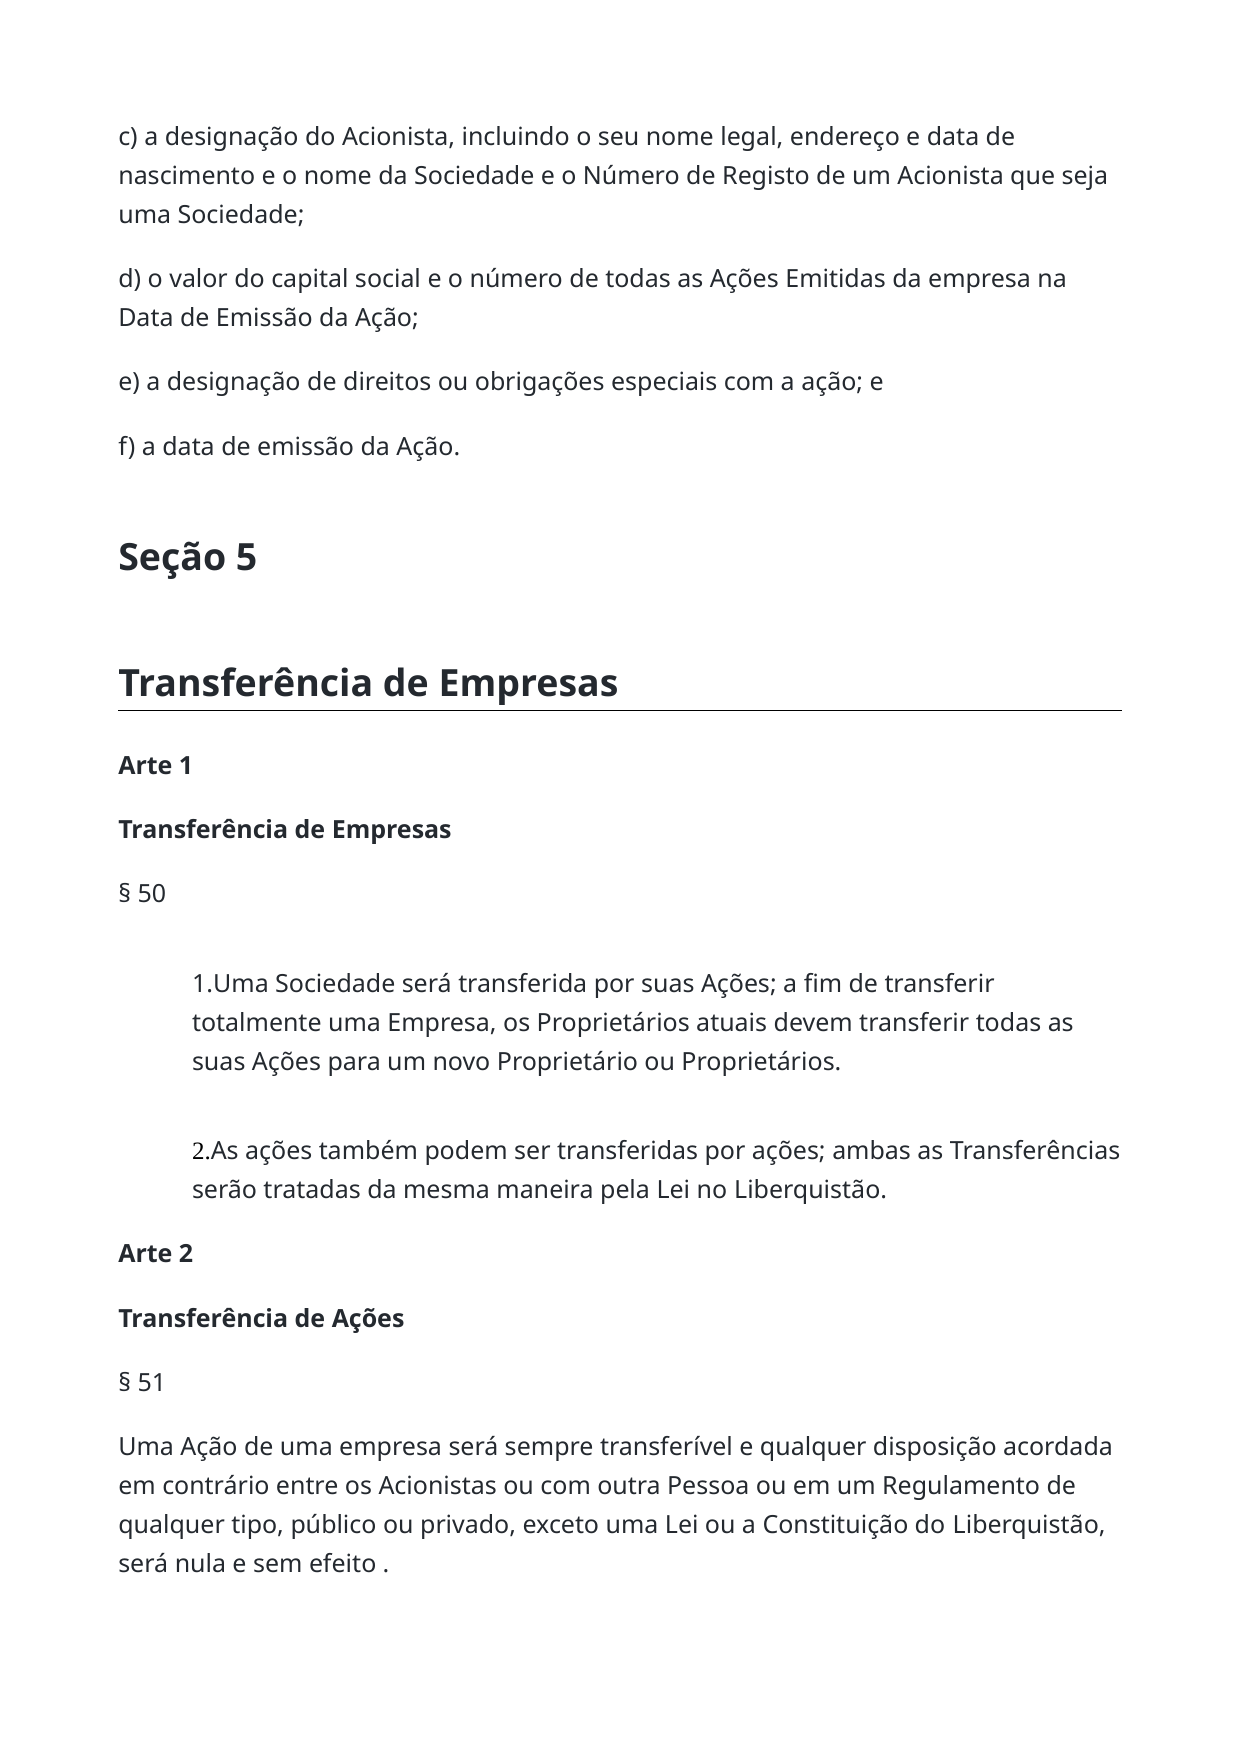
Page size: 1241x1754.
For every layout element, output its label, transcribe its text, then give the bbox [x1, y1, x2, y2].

text e) a designação de direitos ou obrigações especiais com a ação; e [118, 364, 1122, 398]
list Uma Sociedade será transferida por suas Ações; a fim de transferir totalmente uma Empresa, os Proprietários atuais devem transferir todas as suas Ações para um novo Proprietário ou Proprietários. [118, 965, 1122, 1078]
text § 50 [118, 876, 1122, 910]
text Arte 1 [118, 748, 1122, 782]
text c) a designação do Acionista, incluindo o seu nome legal, endereço e data de nascimento e o nome da Sociedade e o Número de Registo de um Acionista que seja uma Sociedade; [118, 118, 1122, 231]
subtitle Transferência de Empresas [118, 656, 1122, 710]
text f) a data de emissão da Ação. [118, 428, 1122, 462]
text § 51 [118, 1364, 1122, 1398]
text Arte 2 [118, 1236, 1122, 1270]
text Uma Ação de uma empresa será sempre transferível e qualquer disposição acordada em contrário entre os Acionistas ou com outra Pessoa ou em um Regulamento de qualquer tipo, público ou privado, exceto uma Lei ou a Constituição do Liberquistão, será nula e sem efeito . [118, 1429, 1122, 1580]
text Transferência de Empresas [118, 812, 1122, 846]
text Transferência de Ações [118, 1300, 1122, 1334]
text d) o valor do capital social e o número de todas as Ações Emitidas da empresa na Data de Emissão da Ação; [118, 261, 1122, 334]
list As ações também podem ser transferidas por ações; ambas as Transferências serão tratadas da mesma maneira pela Lei no Liberquistão. [118, 1133, 1122, 1206]
subtitle Seção 5 [118, 530, 1122, 581]
